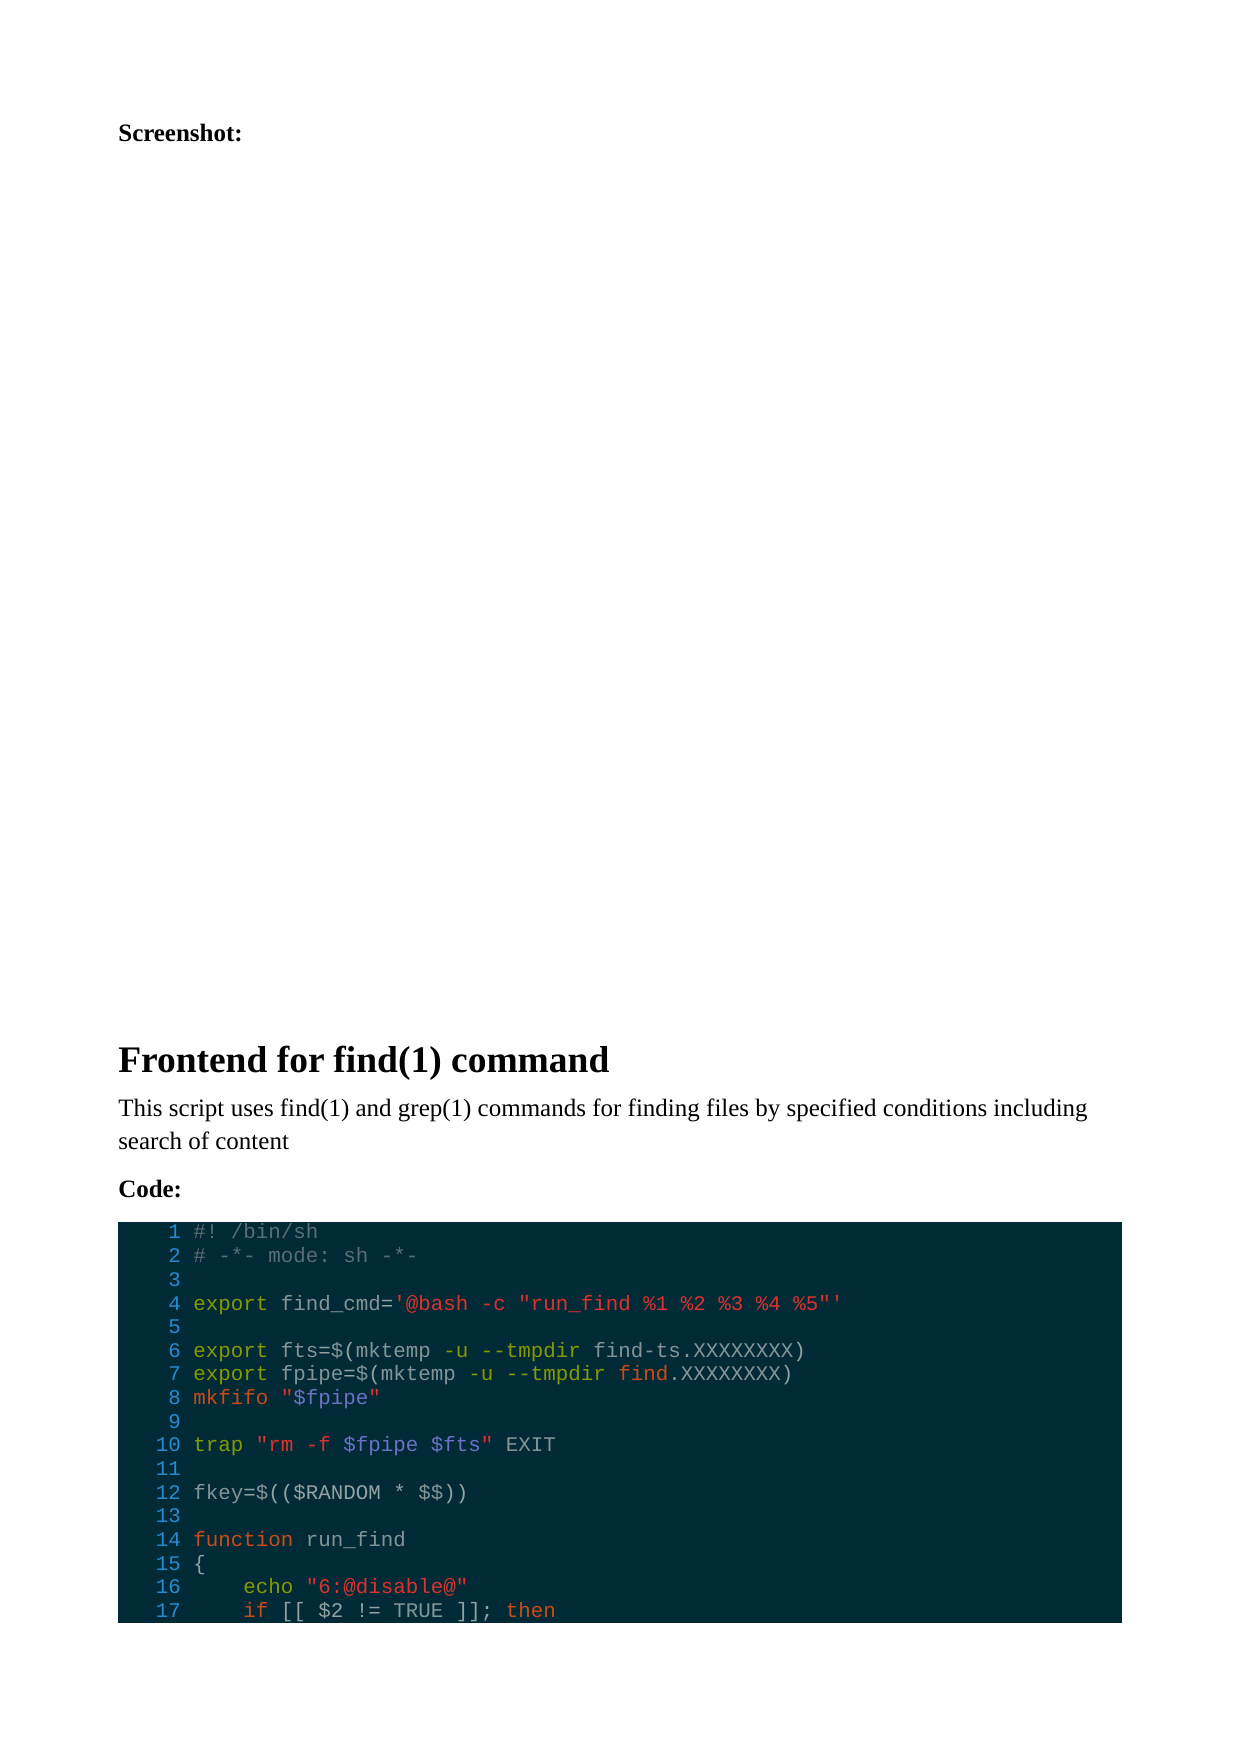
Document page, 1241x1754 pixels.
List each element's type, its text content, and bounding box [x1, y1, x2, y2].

text 16 echo "6:@disable@" [118, 1576, 1122, 1600]
text 9 [118, 1411, 1122, 1434]
text 6 export fts=$(mktemp -u --tmpdir find-ts.XXXXXXXX) [118, 1340, 1122, 1363]
text 1 #! /bin/sh [118, 1222, 1122, 1245]
text 8 mkfifo "$fpipe" [118, 1387, 1122, 1411]
text 5 [118, 1316, 1122, 1340]
text 15 { [118, 1553, 1122, 1576]
text 17 if [[ $2 != TRUE ]]; then [118, 1600, 1122, 1623]
subtitle Frontend for find(1) command [118, 1038, 1122, 1081]
text 3 [118, 1269, 1122, 1292]
text 13 [118, 1505, 1122, 1529]
text This script uses find(1) and grep(1) commands for finding files by specified conditions including search of content [118, 1093, 1122, 1155]
text 10 trap "rm -f $fpipe $fts" EXIT [118, 1434, 1122, 1458]
text Screenshot: [118, 118, 1122, 998]
text 11 [118, 1458, 1122, 1482]
text 12 fkey=$(($RANDOM * $$)) [118, 1482, 1122, 1505]
text 14 function run_find [118, 1529, 1122, 1553]
text 2 # -*- mode: sh -*- [118, 1245, 1122, 1269]
text 4 export find_cmd='@bash -c "run_find %1 %2 %3 %4 %5"' [118, 1292, 1122, 1316]
text Code: [118, 1174, 1122, 1203]
text 7 export fpipe=$(mktemp -u --tmpdir find.XXXXXXXX) [118, 1363, 1122, 1387]
